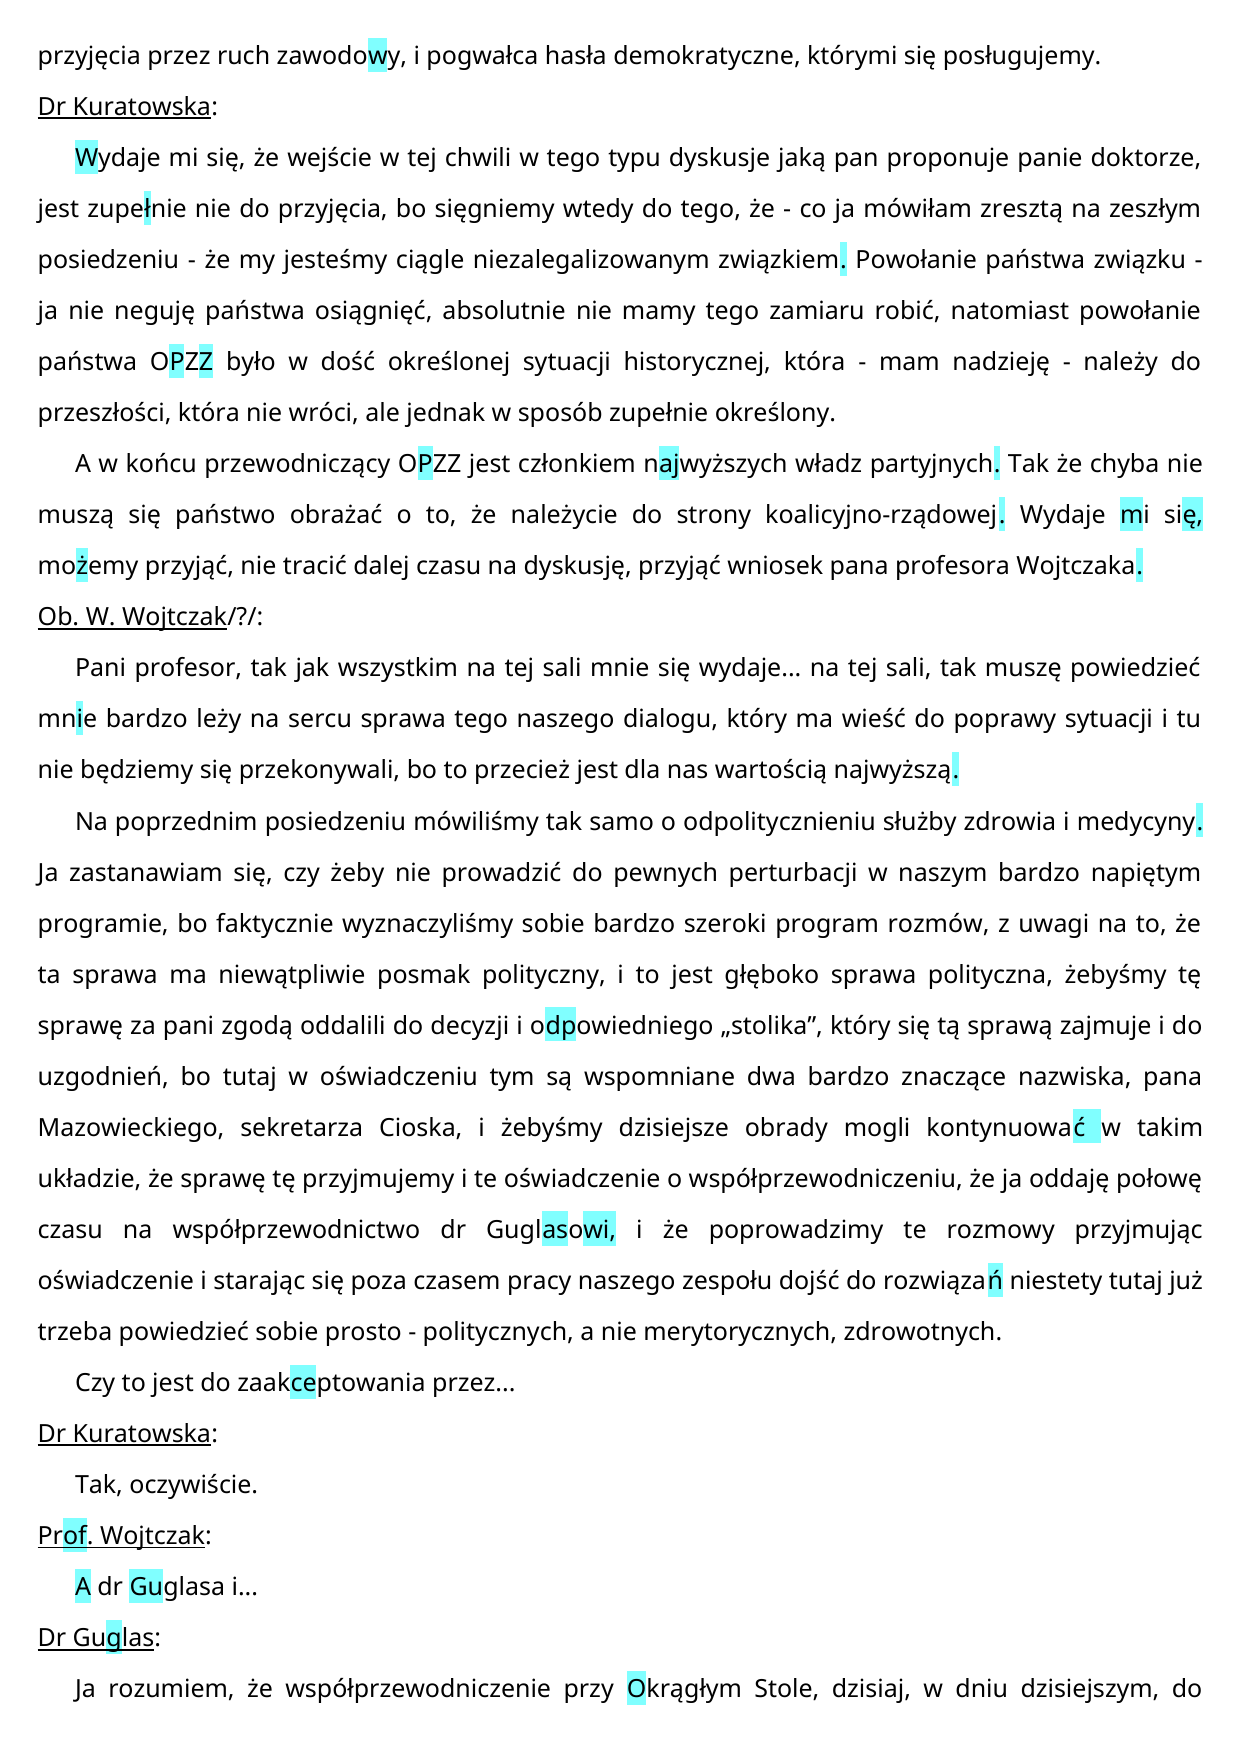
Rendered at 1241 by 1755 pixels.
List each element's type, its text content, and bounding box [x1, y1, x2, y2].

text Pani profesor, tak jak wszystkim na tej sali mnie się wydaje... na tej sali, tak muszę powiedzieć mnie bardzo leży na sercu sprawa tego naszego dialogu, który ma wieść do poprawy sytuacji i tu nie będziemy się przekonywali, bo to przecież jest dla nas wartością najwyższą. [37, 650, 1203, 786]
text Ja rozumiem, że współprzewodniczenie przy Okrągłym Stole, dzisiaj, w dniu dzisiejszym, do [37, 1671, 1203, 1705]
text przyjęcia przez ruch zawodowy, i pogwałca hasła demokratyczne, którymi się posługujemy. [37, 37, 1203, 72]
text Prof. Wojtczak: [37, 1518, 1203, 1552]
text Dr Kuratowska: [37, 88, 1203, 123]
text Czy to jest do zaakceptowania przez... [37, 1364, 1203, 1399]
text Ob. W. Wojtczak/?/: [37, 599, 1203, 633]
text Dr Kuratowska: [37, 1416, 1203, 1450]
text Wydaje mi się, że wejście w tej chwili w tego typu dyskusje jaką pan proponuje panie doktorze, jest zupełnie nie do przyjęcia, bo sięgniemy wtedy do tego, że - co ja mówiłam zresztą na zeszłym posiedzeniu - że my jesteśmy ciągle niezalegalizowanym związkiem. Powołanie państwa związku - ja nie neguję państwa osiągnięć, absolutnie nie mamy tego zamiaru robić, natomiast powołanie państwa OPZZ było w dość określonej sytuacji historycznej, która - mam nadzieję - należy do przeszłości, która nie wróci, ale jednak w sposób zupełnie określony. [37, 139, 1203, 429]
text A w końcu przewodniczący OPZZ jest członkiem najwyższych władz partyjnych. Tak że chyba nie muszą się państwo obrażać o to, że należycie do strony koalicyjno-rządowej. Wydaje mi się, możemy przyjąć, nie tracić dalej czasu na dyskusję, przyjąć wniosek pana profesora Wojtczaka. [37, 446, 1203, 582]
text A dr Guglasa i... [37, 1569, 1203, 1603]
text Tak, oczywiście. [37, 1467, 1203, 1501]
text Na poprzednim posiedzeniu mówiliśmy tak samo o odpolitycznieniu służby zdrowia i medycyny. Ja zastanawiam się, czy żeby nie prowadzić do pewnych perturbacji w naszym bardzo napiętym programie, bo faktycznie wyznaczyliśmy sobie bardzo szeroki program rozmów, z uwagi na to, że ta sprawa ma niewątpliwie posmak polityczny, i to jest głęboko sprawa polityczna, żebyśmy tę sprawę za pani zgodą oddalili do decyzji i odpowiedniego „stolika”, który się tą sprawą zajmuje i do uzgodnień, bo tutaj w oświadczeniu tym są wspomniane dwa bardzo znaczące nazwiska, pana Mazowieckiego, sekretarza Cioska, i żebyśmy dzisiejsze obrady mogli kontynuować w takim układzie, że sprawę tę przyjmujemy i te oświadczenie o współprzewodniczeniu, że ja oddaję połowę czasu na współprzewodnictwo dr Guglasowi, i że poprowadzimy te rozmowy przyjmując oświadczenie i starając się poza czasem pracy naszego zespołu dojść do rozwiązań niestety tutaj już trzeba powiedzieć sobie prosto - politycznych, a nie merytorycznych, zdrowotnych. [37, 803, 1203, 1348]
text Dr Guglas: [37, 1620, 1203, 1654]
